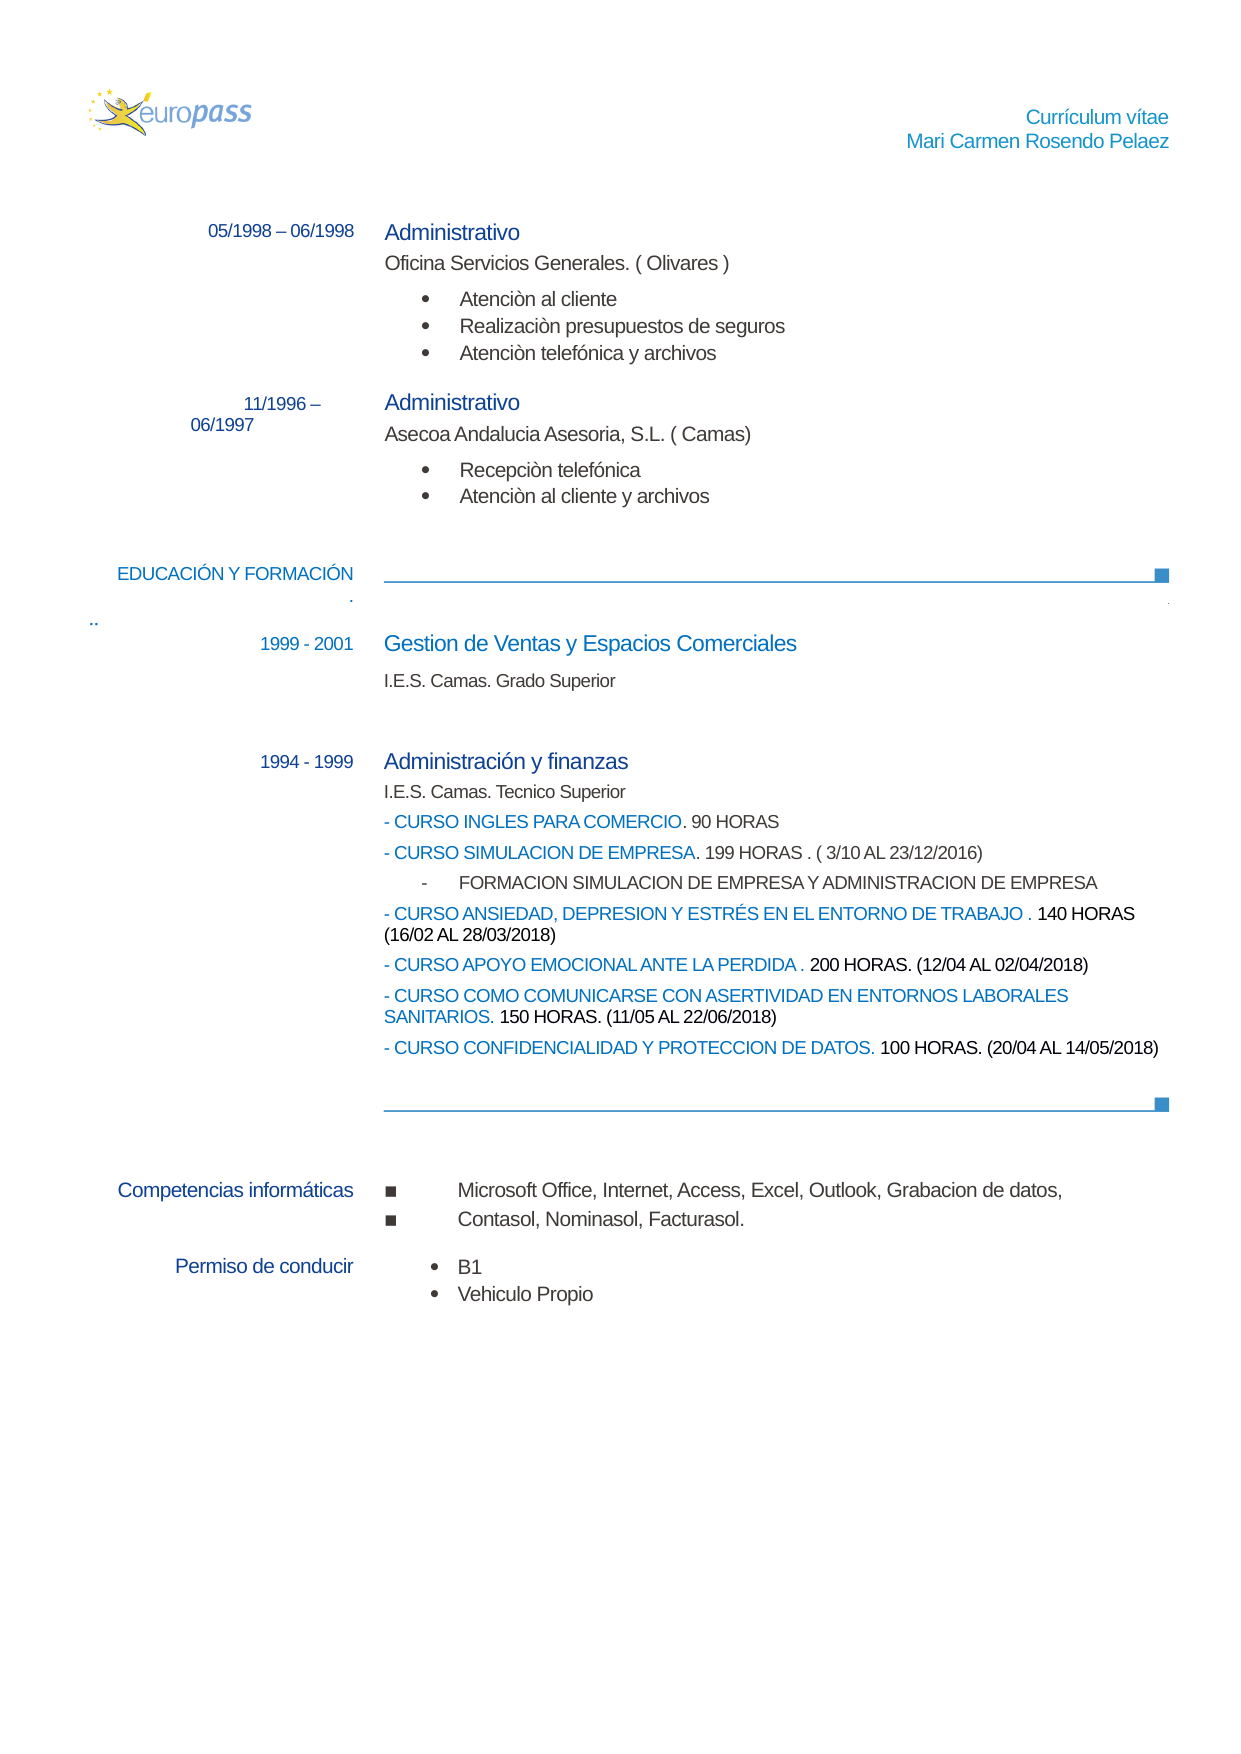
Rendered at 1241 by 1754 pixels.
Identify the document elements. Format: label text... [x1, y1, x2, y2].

table_header [89, 1092, 384, 1113]
table_cell Atenciòn al cliente Realizaciòn presupuestos de seguros Atenciòn telefónica y archivos [384, 284, 1169, 365]
table_cell [384, 365, 1169, 389]
table_cell 11/1996 – 06/1997 [91, 389, 384, 544]
table_header EDUCACIÓN Y FORMACIÓN [89, 563, 384, 584]
table_cell Recepciòn telefónica Atenciòn al cliente y archivos [384, 455, 1169, 508]
picture [383, 1097, 1170, 1112]
picture [88, 88, 252, 136]
table_header [1033, 630, 1169, 663]
table_header Microsoft Office, Internet, Access, Excel, Outlook, Grabacion de datos, Contasol, Nominasol, Facturasol. [384, 1176, 1169, 1232]
text .. [88, 606, 1169, 630]
table_header Gestion de Ventas y Espacios Comerciales [384, 630, 1033, 663]
table_cell Asecoa Andalucia Asesoria, S.L. ( Camas) [384, 416, 1169, 454]
table_header Competencias informáticas [89, 1176, 384, 1232]
table_header [384, 563, 1169, 568]
table_cell Administrativo [384, 389, 1169, 416]
table_cell Oficina Servicios Generales. ( Olivares ) [384, 245, 1169, 284]
table_cell I.E.S. Camas. Grado Superior [384, 664, 1169, 700]
table_cell Administrativo [384, 192, 1169, 245]
table_cell I.E.S. Camas. Tecnico Superior - CURSO INGLES PARA COMERCIO. 90 HORAS - CURSO SIMULACION DE EMPRESA. 199 HORAS . ( 3/10 AL 23/12/2016) FORMACION SIMULACION DE EMPRESA Y ADMINISTRACION DE EMPRESA - CURSO ANSIEDAD, DEPRESION Y ESTRÉS EN EL ENTORNO DE TRABAJO . 140 HORAS (16/02 AL 28/03/2018) - CURSO APOYO EMOCIONAL ANTE LA PERDIDA . 200 HORAS. (12/04 AL 02/04/2018) - CURSO COMO COMUNICARSE CON ASERTIVIDAD EN ENTORNOS LABORALES SANITARIOS. 150 HORAS. (11/05 AL 22/06/2018) - CURSO CONFIDENCIALIDAD Y PROTECCION DE DATOS. 100 HORAS. (20/04 AL 14/05/2018) [384, 775, 1169, 1067]
table_header [384, 1092, 1169, 1097]
table_cell . [89, 585, 384, 606]
table_header B1 Vehiculo Propio [384, 1252, 1169, 1306]
table_header 1994 - 1999 [89, 748, 384, 1092]
table_header [1033, 748, 1169, 775]
table_header Administración y finanzas [384, 748, 1033, 775]
table_cell [384, 700, 1169, 724]
table_cell . [384, 585, 1169, 606]
table_header 1999 - 2001 [89, 630, 383, 724]
table_cell 05/1998 – 06/1998 [91, 192, 384, 389]
table_cell [384, 1067, 1169, 1092]
table_header Permiso de conducir [89, 1252, 384, 1306]
table_cell [384, 509, 1169, 544]
picture [383, 568, 1170, 583]
